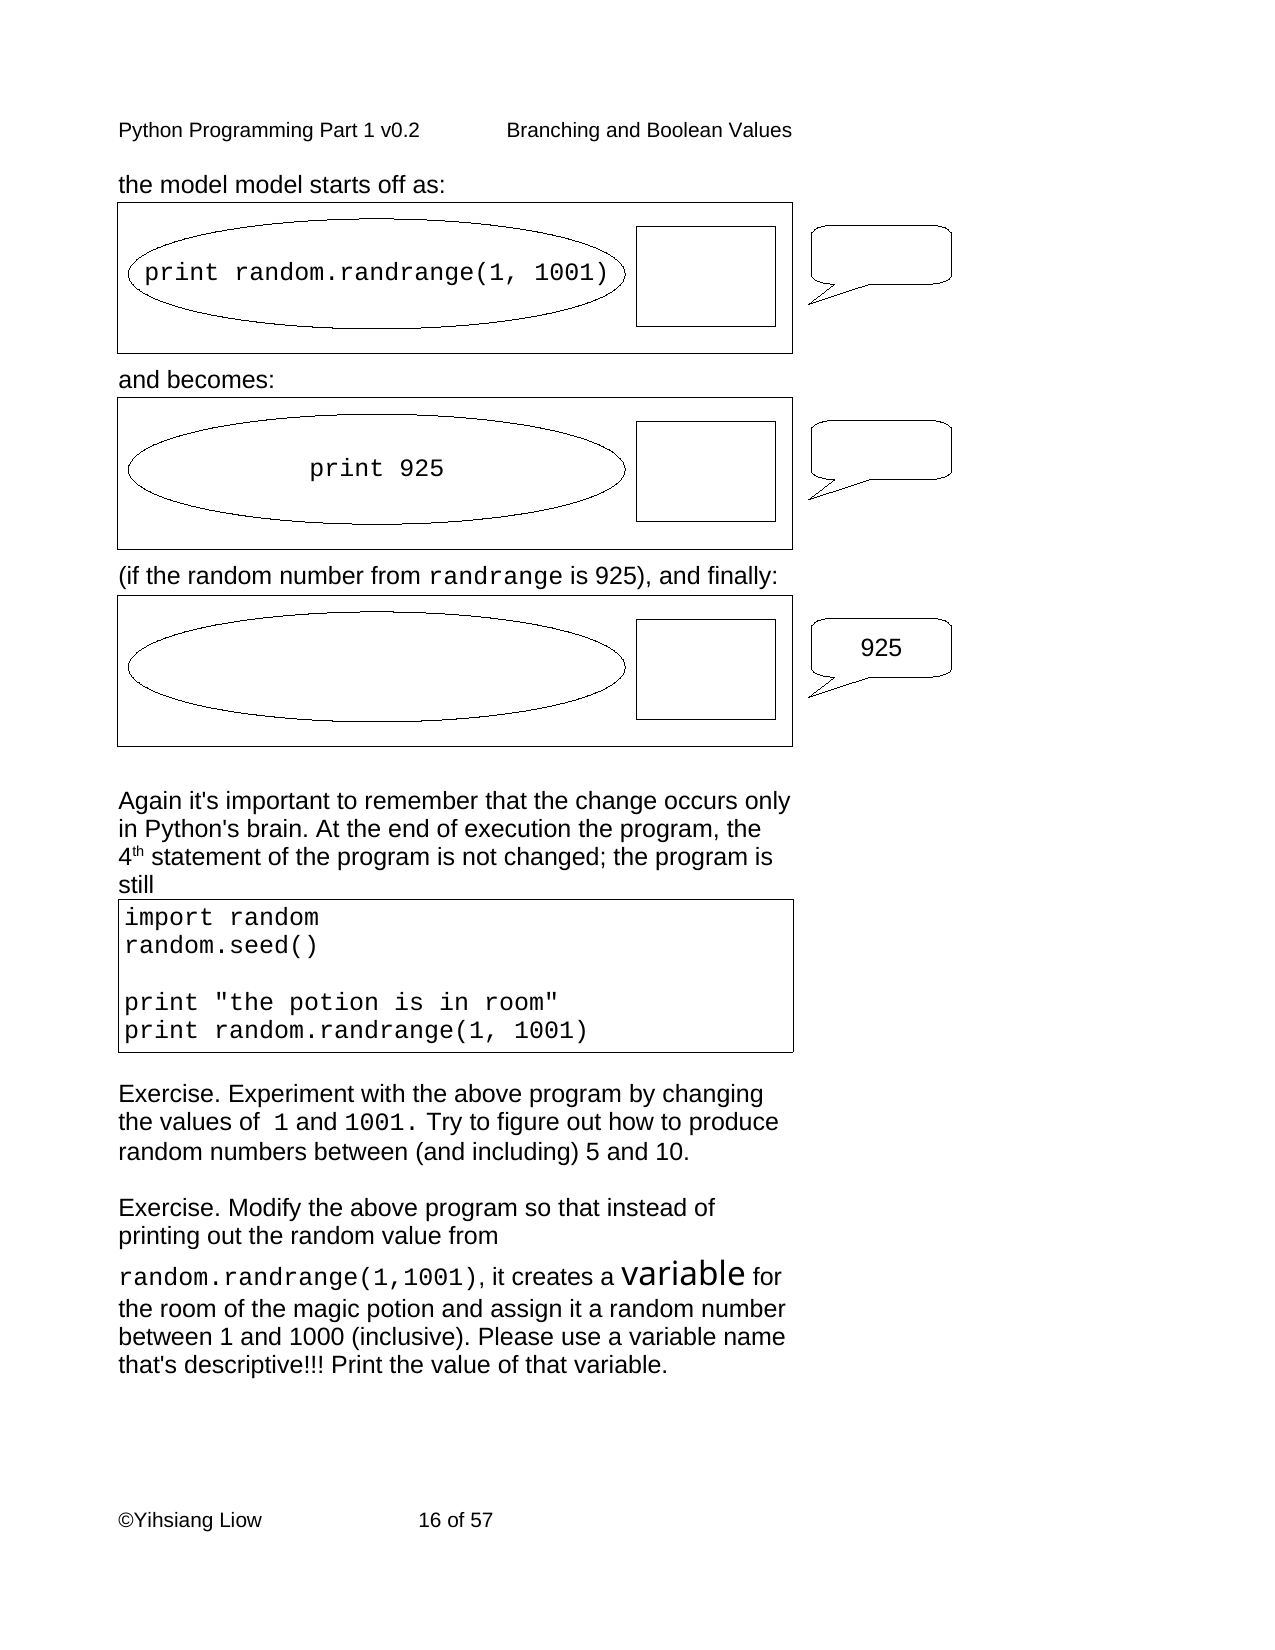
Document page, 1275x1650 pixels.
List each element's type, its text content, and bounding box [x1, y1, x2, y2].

text (if the random number from randrange is 925), and finally: [118, 562, 793, 592]
table_header import random random.seed() print "the potion is in room" print random.randrange(1, 1001) [119, 900, 793, 1052]
text Exercise. Modify the above program so that instead of printing out the random value from random.randrange(1,1001), it creates a variable for the room of the magic potion and assign it a random number between 1 and 1000 (inclusive). Please use a variable name that's descriptive!!! Print the value of that variable. [118, 1194, 793, 1379]
text and becomes: [118, 366, 793, 394]
text the model model starts off as: [118, 171, 793, 199]
text Again it's important to remember that the change occurs only in Python's brain. At the end of execution the program, the 4th statement of the program is not changed; the program is still [118, 787, 793, 899]
text Exercise. Experiment with the above program by changing the values of 1 and 1001. Try to figure out how to produce random numbers between (and including) 5 and 10. [118, 1080, 793, 1166]
